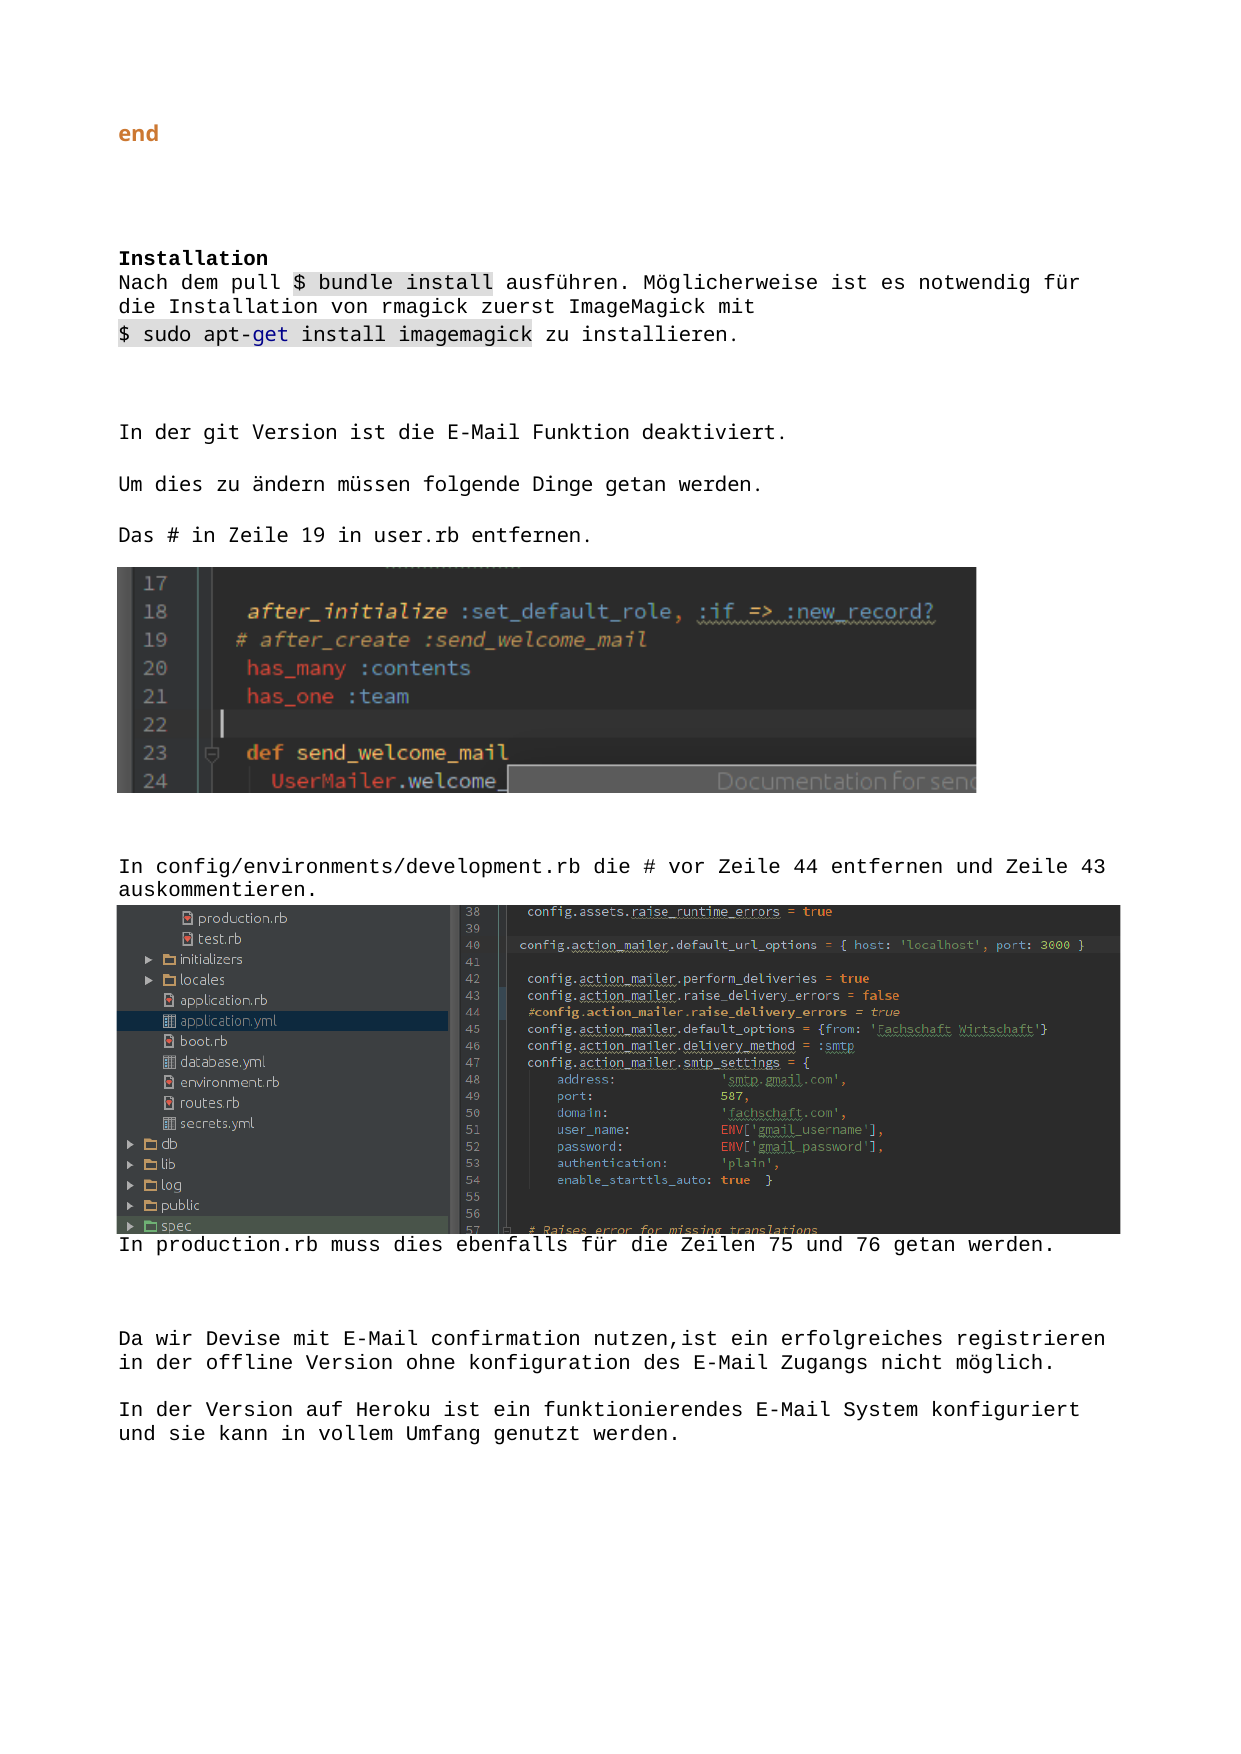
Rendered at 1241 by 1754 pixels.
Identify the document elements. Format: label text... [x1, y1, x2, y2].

text In production.rb muss dies ebenfalls für die Zeilen 75 und 76 getan werden. [118, 903, 1122, 1257]
text In der Version auf Heroku ist ein funktionierendes E-Mail System konfiguriert und sie kann in vollem Umfang genutzt werden. [118, 1399, 1122, 1447]
text Das # in Zeile 19 in user.rb entfernen. [118, 521, 1122, 548]
text In der git Version ist die E-Mail Funktion deaktiviert. [118, 418, 1122, 446]
text Da wir Devise mit E-Mail confirmation nutzen,ist ein erfolgreiches registrieren in der offline Version ohne konfiguration des E-Mail Zugangs nicht möglich. [118, 1328, 1122, 1376]
text $ sudo apt-get install imagemagick zu installieren. [118, 319, 1122, 347]
picture [116, 905, 1121, 1234]
text Installation [118, 248, 1122, 272]
text end [118, 118, 1122, 148]
text In config/environments/development.rb die # vor Zeile 44 entfernen und Zeile 43 auskommentieren. [118, 856, 1122, 903]
text Um dies zu ändern müssen folgende Dinge getan werden. [118, 469, 1122, 497]
picture [117, 567, 977, 793]
text Nach dem pull $ bundle install ausführen. Möglicherweise ist es notwendig für die Installation von rmagick zuerst ImageMagick mit [118, 272, 1122, 319]
